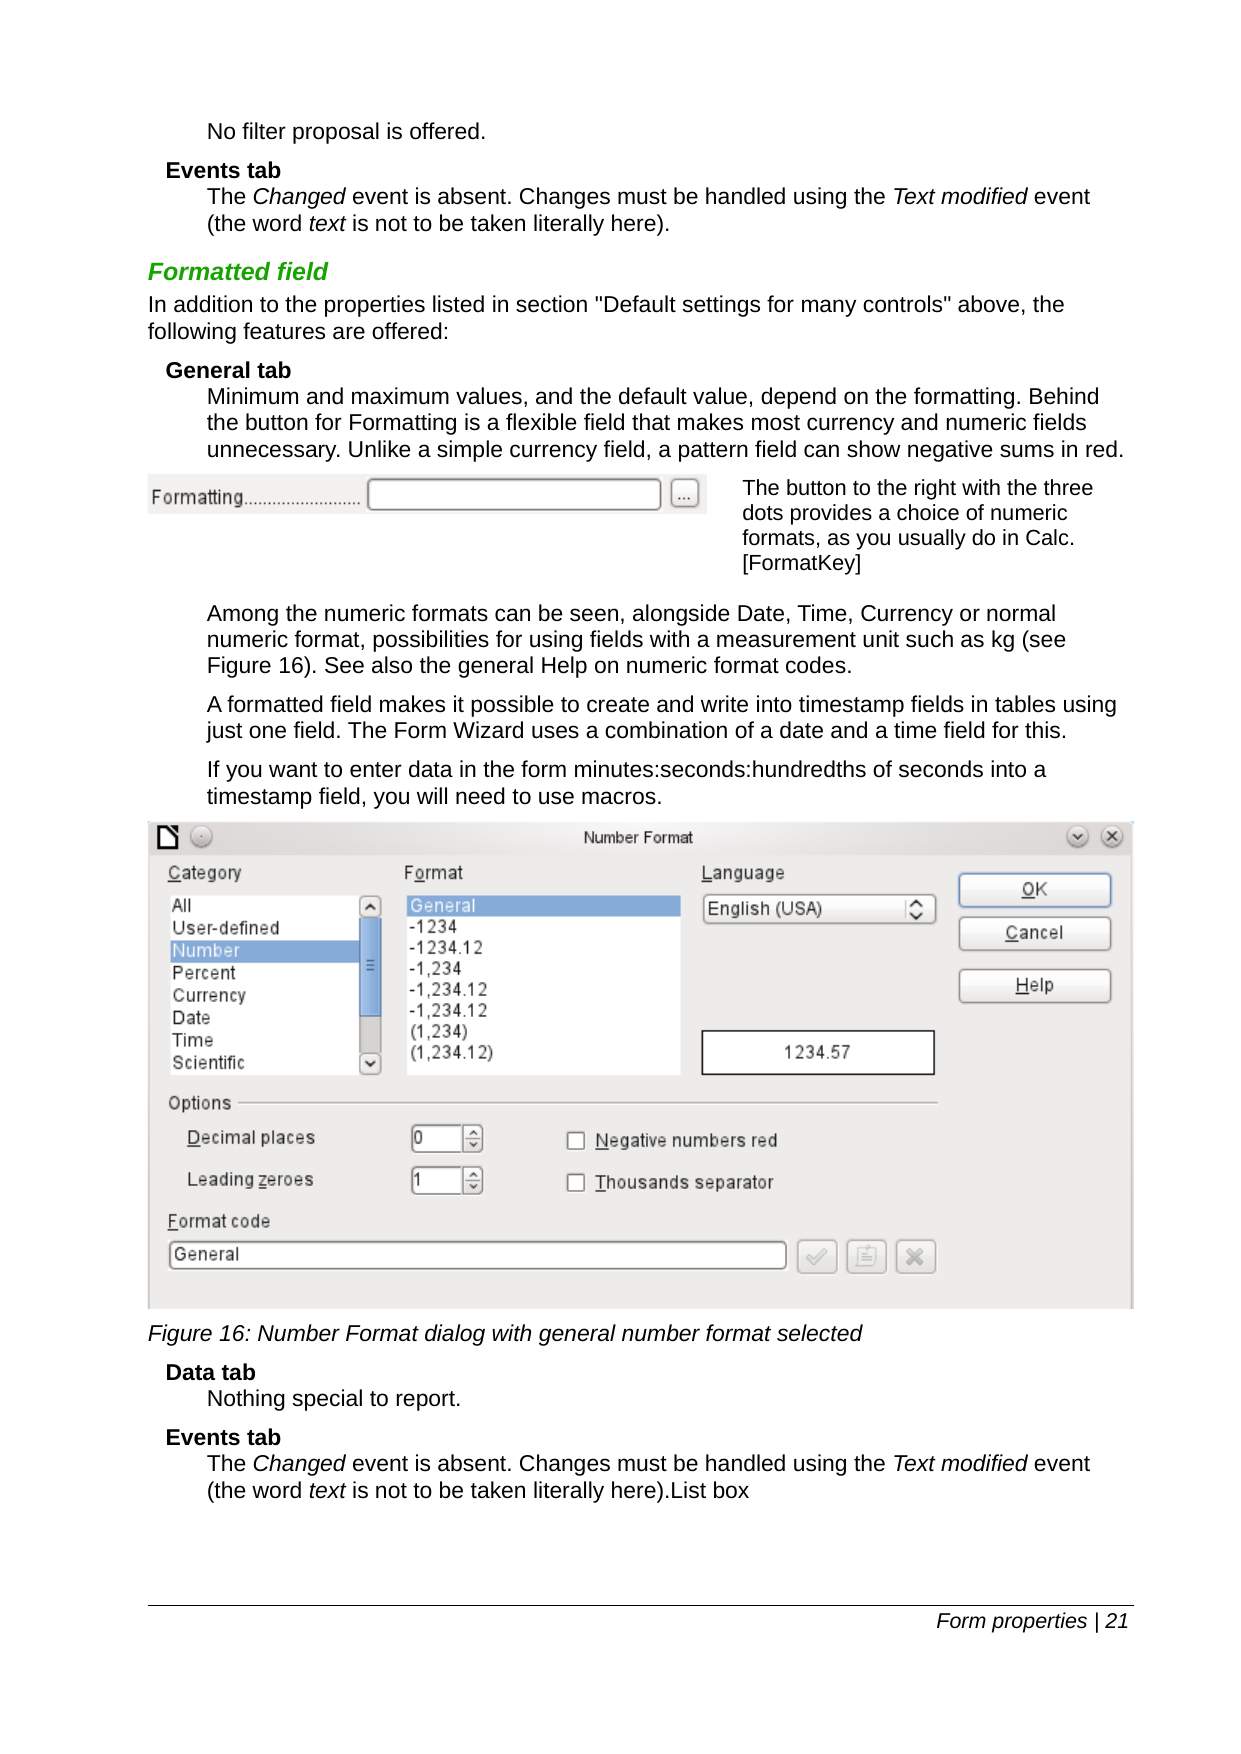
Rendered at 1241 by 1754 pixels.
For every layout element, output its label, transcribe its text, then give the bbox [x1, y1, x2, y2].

text Figure 16: Number Format dialog with general number format selected [148, 1320, 1134, 1347]
text Among the numeric formats can be seen, alongside Date, Time, Currency or normal numeric format, possibilities for using fields with a measurement unit such as kg (see Figure 16). See also the general Help on numeric format codes. [207, 599, 1134, 679]
text The Changed event is absent. Changes must be handled using the Text modified event (the word text is not to be taken literally here). [207, 183, 1134, 236]
table_header [148, 475, 742, 588]
picture [147, 821, 1134, 1309]
text In addition to the properties listed in section "Default settings for many controls" above, the following features are offered: [148, 291, 1134, 344]
text The Changed event is absent. Changes must be handled using the Text modified event (the word text is not to be taken literally here).List box [207, 1450, 1134, 1503]
text No filter proposal is offered. [207, 118, 1134, 144]
table_header The button to the right with the three dots provides a choice of numeric formats, as you usually do in Calc. [FormatKey] [742, 475, 1134, 588]
text General tab [165, 357, 1134, 383]
text If you want to enter data in the form minutes:seconds:hundredths of seconds into a timestamp field, you will need to use macros. [207, 756, 1134, 809]
text Data tab [165, 1359, 1134, 1385]
text Events tab [165, 1424, 1134, 1450]
text Events tab [165, 157, 1134, 183]
subtitle Formatted field [148, 257, 1134, 285]
text Minimum and maximum values, and the default value, depend on the formatting. Behind the button for Formatting is a flexible field that makes most currency and numeric fields unnecessary. Unlike a simple currency field, a pattern field can show negative sums in red. [207, 383, 1134, 462]
text A formatted field makes it possible to create and write into timestamp fields in tables using just one field. The Form Wizard uses a combination of a date and a time field for this. [207, 691, 1134, 744]
picture [147, 474, 707, 514]
text Nothing special to report. [207, 1385, 1134, 1411]
